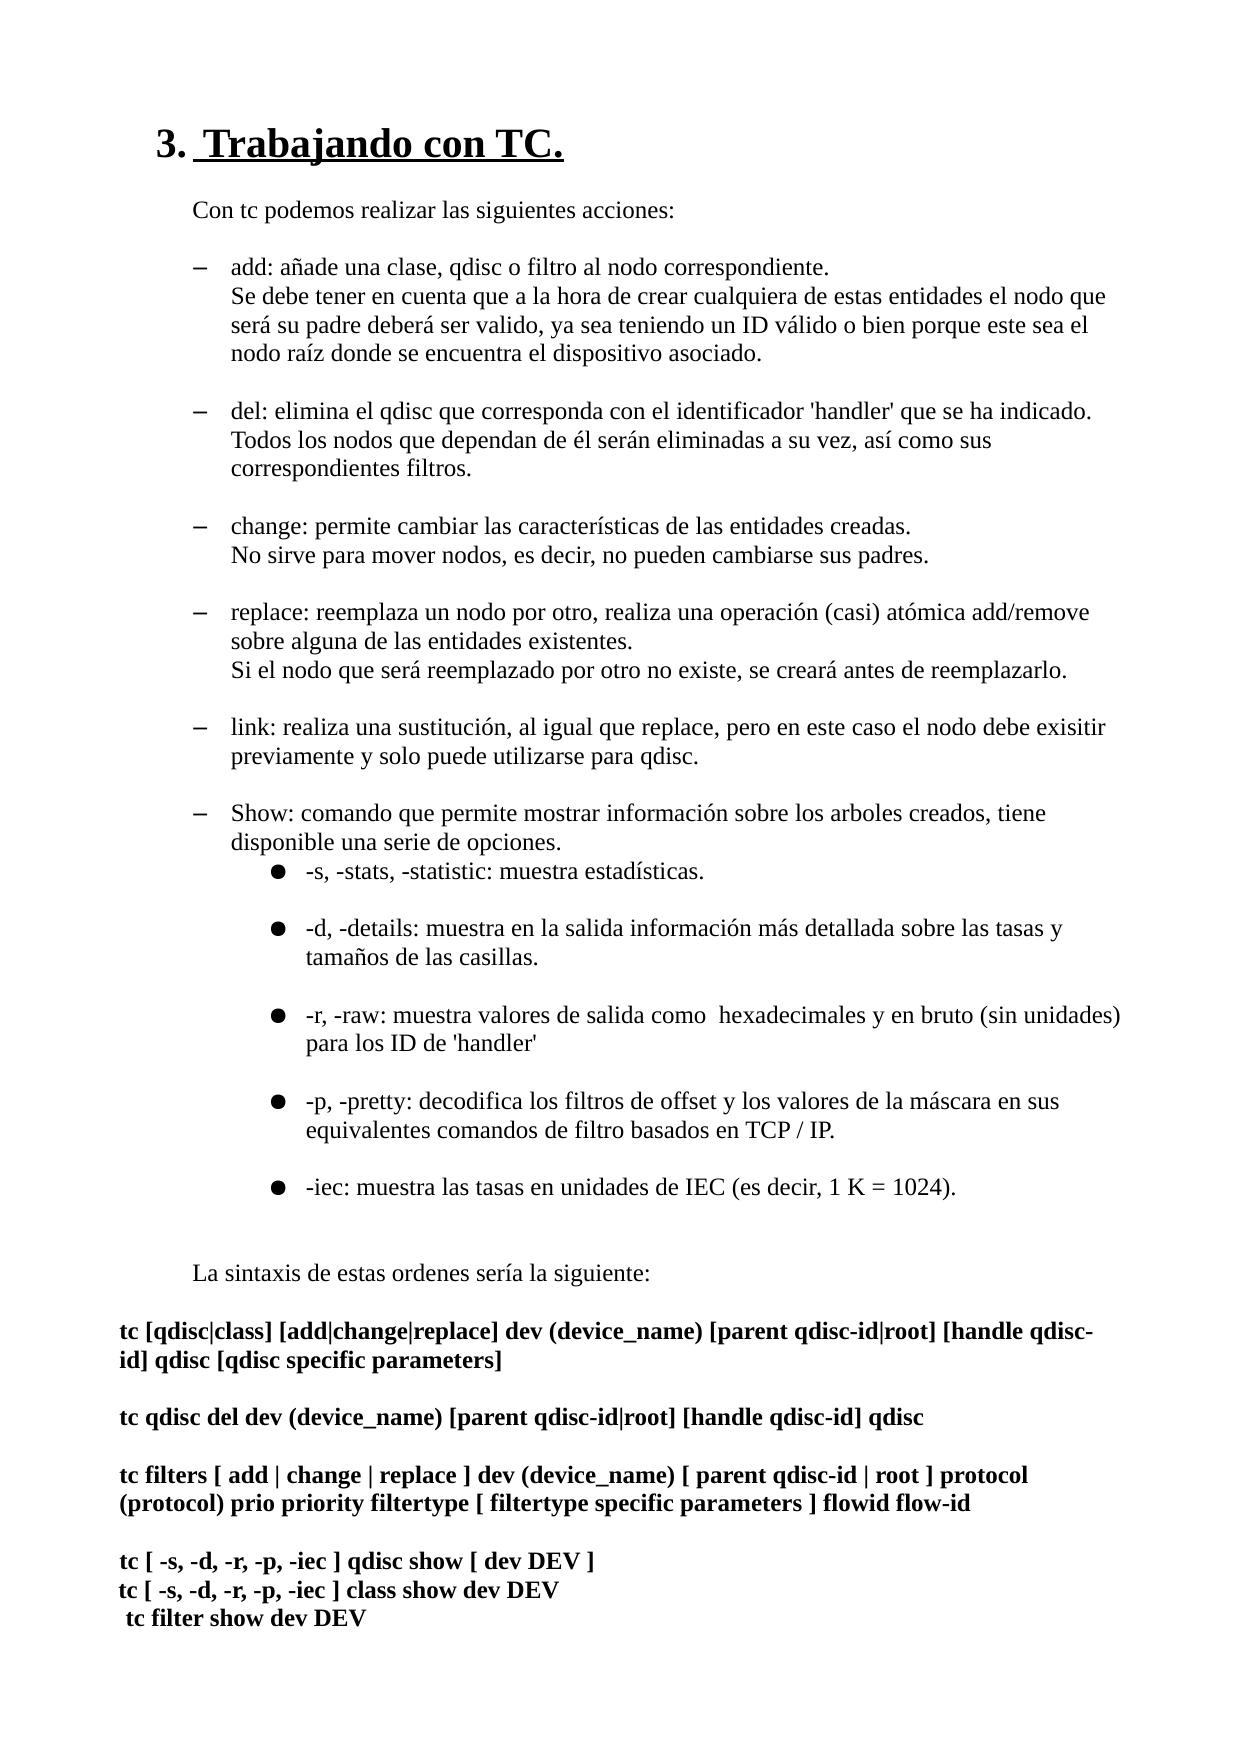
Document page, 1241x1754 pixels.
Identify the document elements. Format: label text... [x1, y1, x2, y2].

list -d, -details: muestra en la salida información más detallada sobre las tasas y tamaños de las casillas. [268, 913, 1122, 971]
text tc filter show dev DEV [119, 1603, 1122, 1632]
list change: permite cambiar las características de las entidades creadas. [193, 511, 1122, 540]
list -p, -pretty: decodifica los filtros de offset y los valores de la máscara en sus equivalentes comandos de filtro basados en TCP / IP. [268, 1086, 1122, 1143]
text tc filters [ add | change | replace ] dev (device_name) [ parent qdisc-id | root ] protocol (protocol) prio priority filtertype [ filtertype specific parameters ] flowid flow-id [119, 1460, 1122, 1517]
list del: elimina el qdisc que corresponda con el identificador 'handler' que se ha indicado. [193, 396, 1122, 425]
list link: realiza una sustitución, al igual que replace, pero en este caso el nodo debe exisitir previamente y solo puede utilizarse para qdisc. [193, 712, 1122, 770]
list add: añade una clase, qdisc o filtro al nodo correspondiente. [193, 252, 1122, 281]
list -r, -raw: muestra valores de salida como hexadecimales y en bruto (sin unidades) para los ID de 'handler' [268, 1000, 1122, 1057]
text La sintaxis de estas ordenes sería la siguiente: [118, 1258, 1122, 1287]
list replace: reemplaza un nodo por otro, realiza una operación (casi) atómica add/remove sobre alguna de las entidades existentes. [193, 597, 1122, 655]
list Si el nodo que será reemplazado por otro no existe, se creará antes de reemplazarlo. [193, 655, 1122, 683]
list tc [qdisc|class] [add|change|replace] dev (device_name) [parent qdisc-id|root] [handle qdisc-id] qdisc [qdisc specific parameters] [119, 1316, 1122, 1373]
text Con tc podemos realizar las siguientes acciones: [118, 195, 1122, 223]
list Todos los nodos que dependan de él serán eliminadas a su vez, así como sus correspondientes filtros. [193, 425, 1122, 482]
list Show: comando que permite mostrar información sobre los arboles creados, tiene disponible una serie de opciones. [193, 798, 1122, 856]
text tc [ -s, -d, -r, -p, -iec ] qdisc show [ dev DEV ] [119, 1546, 1122, 1575]
list -iec: muestra las tasas en unidades de IEC (es decir, 1 K = 1024). [268, 1172, 1122, 1201]
list Trabajando con TC. [156, 118, 1122, 166]
list -s, -stats, -statistic: muestra estadísticas. [268, 856, 1122, 885]
list Se debe tener en cuenta que a la hora de crear cualquiera de estas entidades el nodo que será su padre deberá ser valido, ya sea teniendo un ID válido o bien porque este sea el nodo raíz donde se encuentra el dispositivo asociado. [193, 281, 1122, 367]
text tc [ -s, -d, -r, -p, -iec ] class show dev DEV [118, 1575, 1122, 1603]
list No sirve para mover nodos, es decir, no pueden cambiarse sus padres. [193, 540, 1122, 568]
text tc qdisc del dev (device_name) [parent qdisc-id|root] [handle qdisc-id] qdisc [119, 1402, 1122, 1431]
